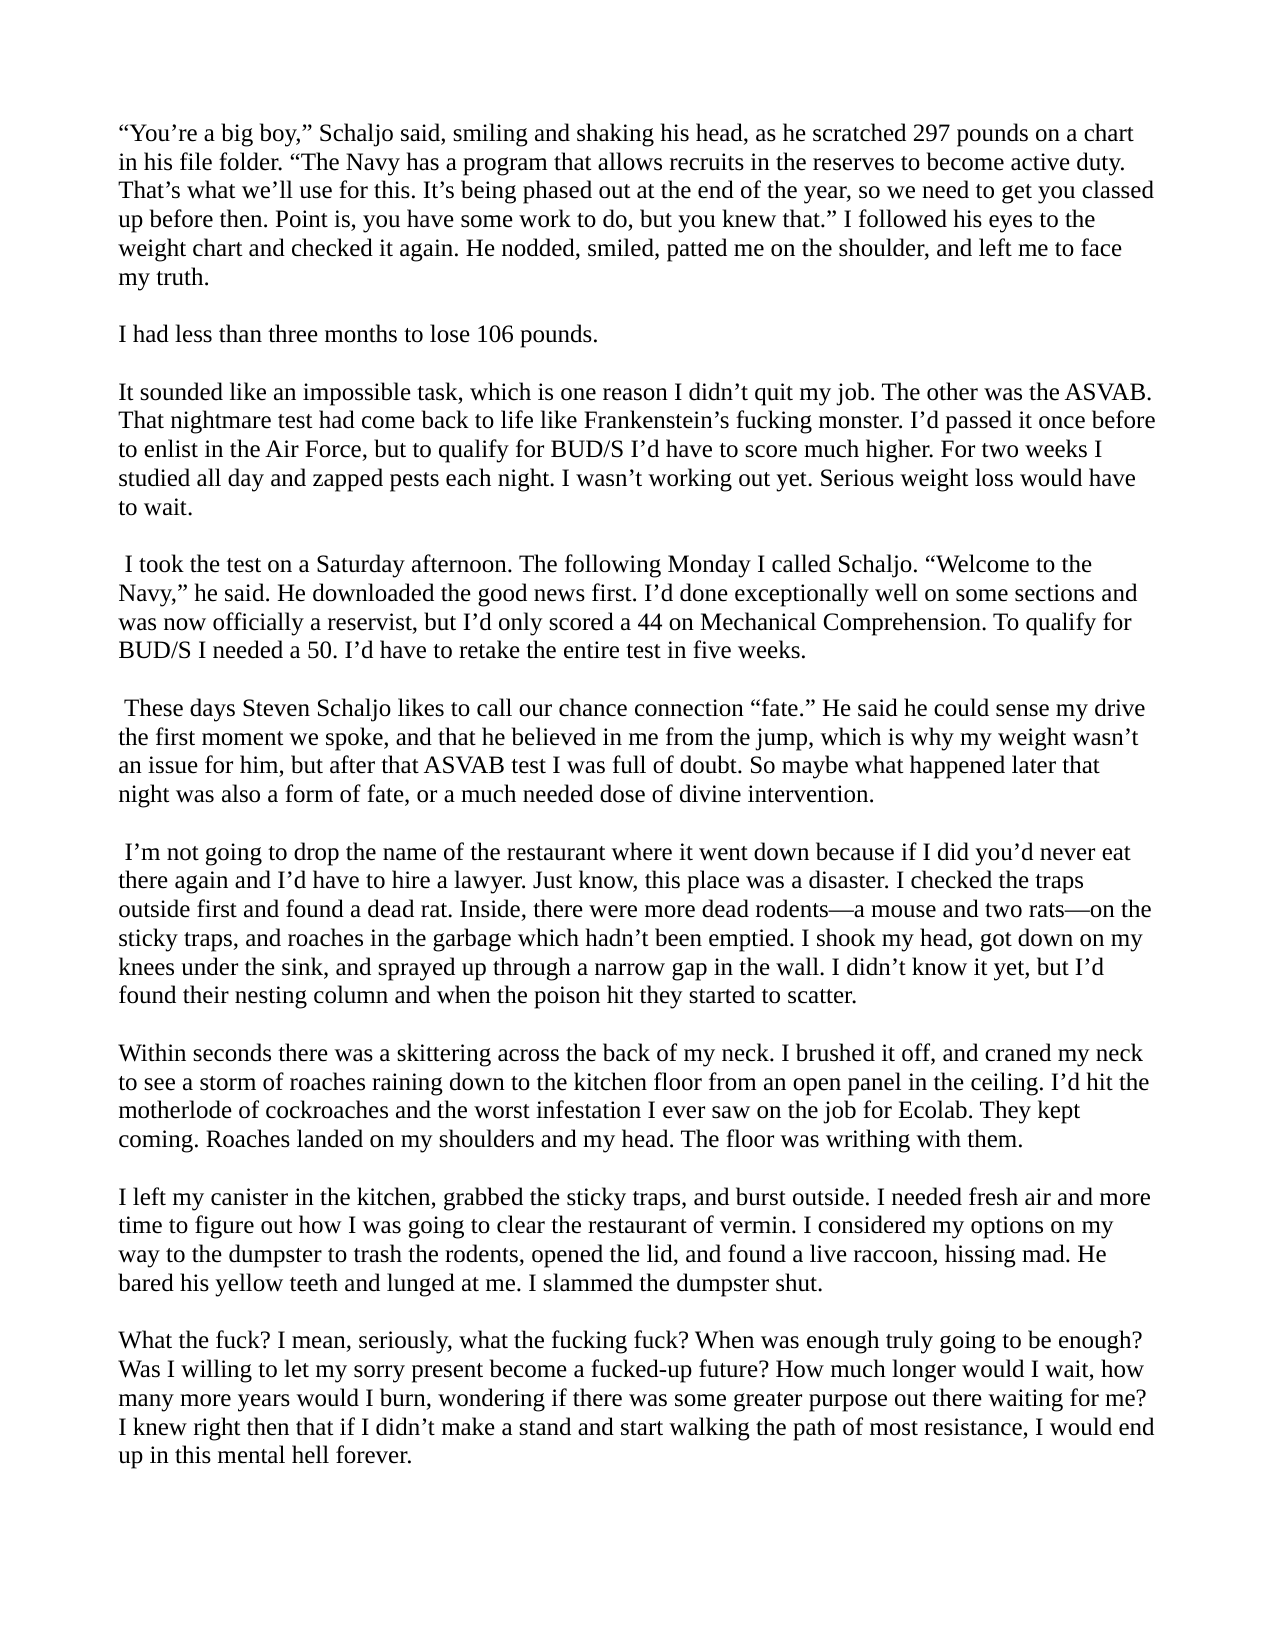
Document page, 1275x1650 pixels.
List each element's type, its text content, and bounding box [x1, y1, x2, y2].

text Within seconds there was a skittering across the back of my neck. I brushed it off, and craned my neck to see a storm of roaches raining down to the kitchen floor from an open panel in the ceiling. I’d hit the motherlode of cockroaches and the worst infestation I ever saw on the job for Ecolab. They kept coming. Roaches landed on my shoulders and my head. The floor was writhing with them. [118, 1038, 1157, 1153]
text What the fuck? I mean, seriously, what the fucking fuck? When was enough truly going to be enough? Was I willing to let my sorry present become a fucked-up future? How much longer would I wait, how many more years would I burn, wondering if there was some greater purpose out there waiting for me? I knew right then that if I didn’t make a stand and start walking the path of most resistance, I would end up in this mental hell forever. [118, 1326, 1157, 1469]
text These days Steven Schaljo likes to call our chance connection “fate.” He said he could sense my drive the first moment we spoke, and that he believed in me from the jump, which is why my weight wasn’t an issue for him, but after that ASVAB test I was full of doubt. So maybe what happened later that night was also a form of fate, or a much needed dose of divine intervention. [118, 693, 1157, 808]
text I’m not going to drop the name of the restaurant where it went down because if I did you’d never eat there again and I’d have to hire a lawyer. Just know, this place was a disaster. I checked the traps outside first and found a dead rat. Inside, there were more dead rodents—a mouse and two rats—on the sticky traps, and roaches in the garbage which hadn’t been emptied. I shook my head, got down on my knees under the sink, and sprayed up through a narrow gap in the wall. I didn’t know it yet, but I’d found their nesting column and when the poison hit they started to scatter. [118, 837, 1157, 1009]
text I took the test on a Saturday afternoon. The following Monday I called Schaljo. “Welcome to the Navy,” he said. He downloaded the good news first. I’d done exceptionally well on some sections and was now officially a reservist, but I’d only scored a 44 on Mechanical Comprehension. To qualify for BUD/S I needed a 50. I’d have to retake the entire test in five weeks. [118, 549, 1157, 664]
text I had less than three months to lose 106 pounds. [118, 319, 1157, 348]
text It sounded like an impossible task, which is one reason I didn’t quit my job. The other was the ASVAB. That nightmare test had come back to life like Frankenstein’s fucking monster. I’d passed it once before to enlist in the Air Force, but to qualify for BUD/S I’d have to score much higher. For two weeks I studied all day and zapped pests each night. I wasn’t working out yet. Serious weight loss would have to wait. [118, 377, 1157, 521]
text “You’re a big boy,” Schaljo said, smiling and shaking his head, as he scratched 297 pounds on a chart in his file folder. “The Navy has a program that allows recruits in the reserves to become active duty. That’s what we’ll use for this. It’s being phased out at the end of the year, so we need to get you classed up before then. Point is, you have some work to do, but you knew that.” I followed his eyes to the weight chart and checked it again. He nodded, smiled, patted me on the shoulder, and left me to face my truth. [118, 118, 1157, 291]
text I left my canister in the kitchen, grabbed the sticky traps, and burst outside. I needed fresh air and more time to figure out how I was going to clear the restaurant of vermin. I considered my options on my way to the dumpster to trash the rodents, opened the lid, and found a live raccoon, hissing mad. He bared his yellow teeth and lunged at me. I slammed the dumpster shut. [118, 1182, 1157, 1297]
